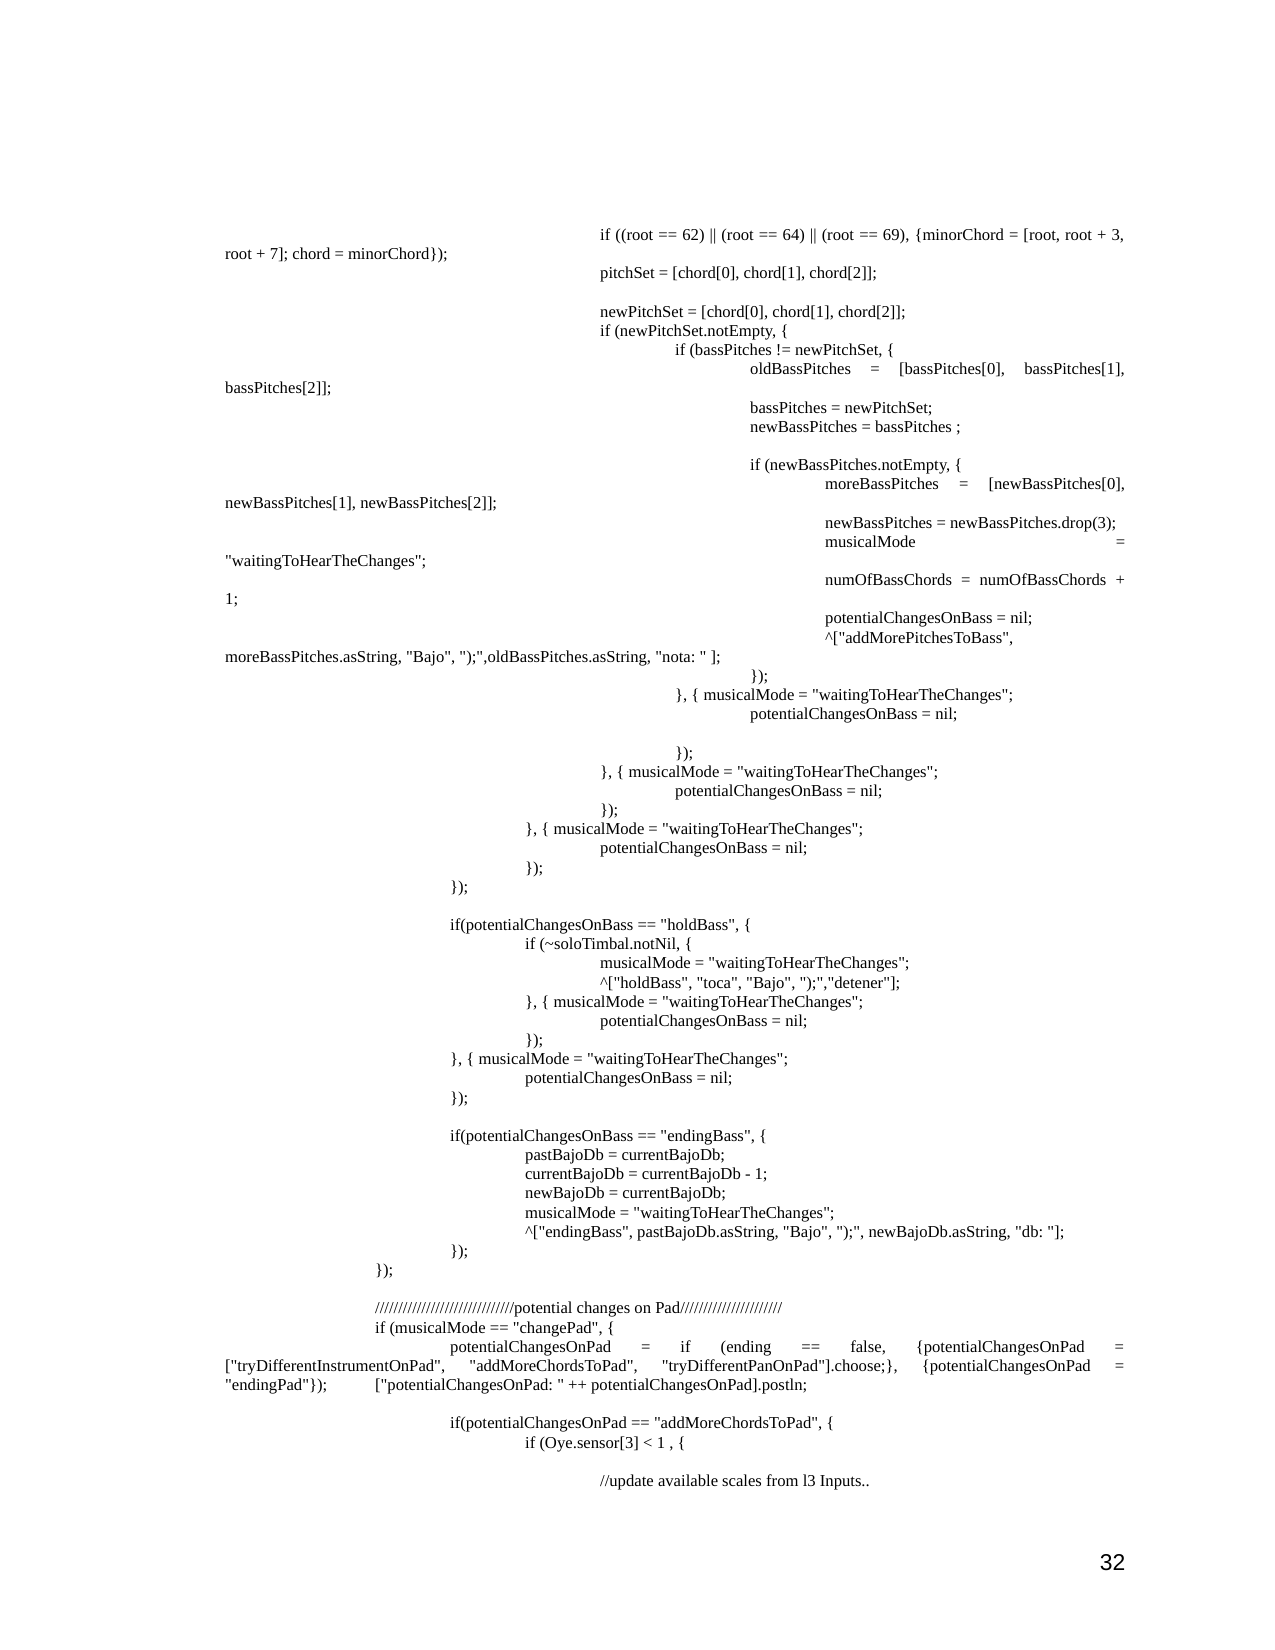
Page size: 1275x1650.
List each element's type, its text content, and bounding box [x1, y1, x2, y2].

text musicalMode = "waitingToHearTheChanges"; [225, 532, 1125, 570]
text }); [225, 1260, 1125, 1279]
text }, { musicalMode = "waitingToHearTheChanges"; [225, 992, 1125, 1011]
text moreBassPitches = [newBassPitches[0], newBassPitches[1], newBassPitches[2]]; [225, 474, 1125, 512]
text numOfBassChords = numOfBassChords + 1; [225, 570, 1125, 608]
text }); [225, 877, 1125, 896]
text }); [225, 666, 1125, 685]
text if (newPitchSet.notEmpty, { [225, 321, 1125, 340]
text if ((root == 62) || (root == 64) || (root == 69), {minorChord = [root, root + 3, root + 7]; chord = minorChord}); [225, 225, 1125, 263]
text }, { musicalMode = "waitingToHearTheChanges"; [225, 685, 1125, 704]
text //////////////////////////////potential changes on Pad////////////////////// [225, 1298, 1125, 1317]
text potentialChangesOnBass = nil; [225, 1068, 1125, 1087]
text if(potentialChangesOnBass == "holdBass", { [225, 915, 1125, 934]
text pitchSet = [chord[0], chord[1], chord[2]]; [225, 263, 1125, 282]
text if (newBassPitches.notEmpty, { [225, 455, 1125, 474]
text if (musicalMode == "changePad", { [225, 1317, 1125, 1337]
text newBajoDb = currentBajoDb; [225, 1183, 1125, 1202]
text potentialChangesOnPad = if (ending == false, {potentialChangesOnPad = ["tryDifferentInstrumentOnPad", "addMoreChordsToPad", "tryDifferentPanOnPad"].choose;}, {potentialChangesOnPad = "endingPad"}); ["potentialChangesOnPad: " ++ potentialChangesOnPad].postln; [225, 1337, 1125, 1394]
text currentBajoDb = currentBajoDb - 1; [225, 1164, 1125, 1183]
text }); [225, 857, 1125, 877]
text potentialChangesOnBass = nil; [225, 781, 1125, 800]
text ^["holdBass", "toca", "Bajo", ");","detener"]; [225, 972, 1125, 992]
text }); [225, 800, 1125, 819]
text }); [225, 1030, 1125, 1049]
text musicalMode = "waitingToHearTheChanges"; [225, 1202, 1125, 1222]
text potentialChangesOnBass = nil; [225, 838, 1125, 857]
text }, { musicalMode = "waitingToHearTheChanges"; [225, 819, 1125, 838]
text }); [225, 742, 1125, 762]
text }, { musicalMode = "waitingToHearTheChanges"; [225, 1049, 1125, 1068]
text if(potentialChangesOnPad == "addMoreChordsToPad", { [225, 1413, 1125, 1432]
text if(potentialChangesOnBass == "endingBass", { [225, 1126, 1125, 1145]
text }); [225, 1087, 1125, 1107]
text if (~soloTimbal.notNil, { [225, 934, 1125, 953]
text if (bassPitches != newPitchSet, { [225, 340, 1125, 359]
text potentialChangesOnBass = nil; [225, 704, 1125, 723]
text }); [225, 1241, 1125, 1260]
text if (Oye.sensor[3] < 1 , { [225, 1432, 1125, 1452]
text ^["endingBass", pastBajoDb.asString, "Bajo", ");", newBajoDb.asString, "db: "]; [225, 1222, 1125, 1241]
text pastBajoDb = currentBajoDb; [225, 1145, 1125, 1164]
text //update available scales from l3 Inputs.. [225, 1471, 1125, 1490]
text ^["addMorePitchesToBass", moreBassPitches.asString, "Bajo", ");",oldBassPitches.asString, "nota: " ]; [225, 627, 1125, 666]
text }, { musicalMode = "waitingToHearTheChanges"; [225, 762, 1125, 781]
text newBassPitches = bassPitches ; [225, 417, 1125, 436]
text oldBassPitches = [bassPitches[0], bassPitches[1], bassPitches[2]]; [225, 359, 1125, 397]
text potentialChangesOnBass = nil; [225, 608, 1125, 627]
text bassPitches = newPitchSet; [225, 397, 1125, 417]
text newBassPitches = newBassPitches.drop(3); [225, 512, 1125, 532]
text newPitchSet = [chord[0], chord[1], chord[2]]; [225, 302, 1125, 321]
text musicalMode = "waitingToHearTheChanges"; [225, 953, 1125, 972]
text potentialChangesOnBass = nil; [225, 1011, 1125, 1030]
